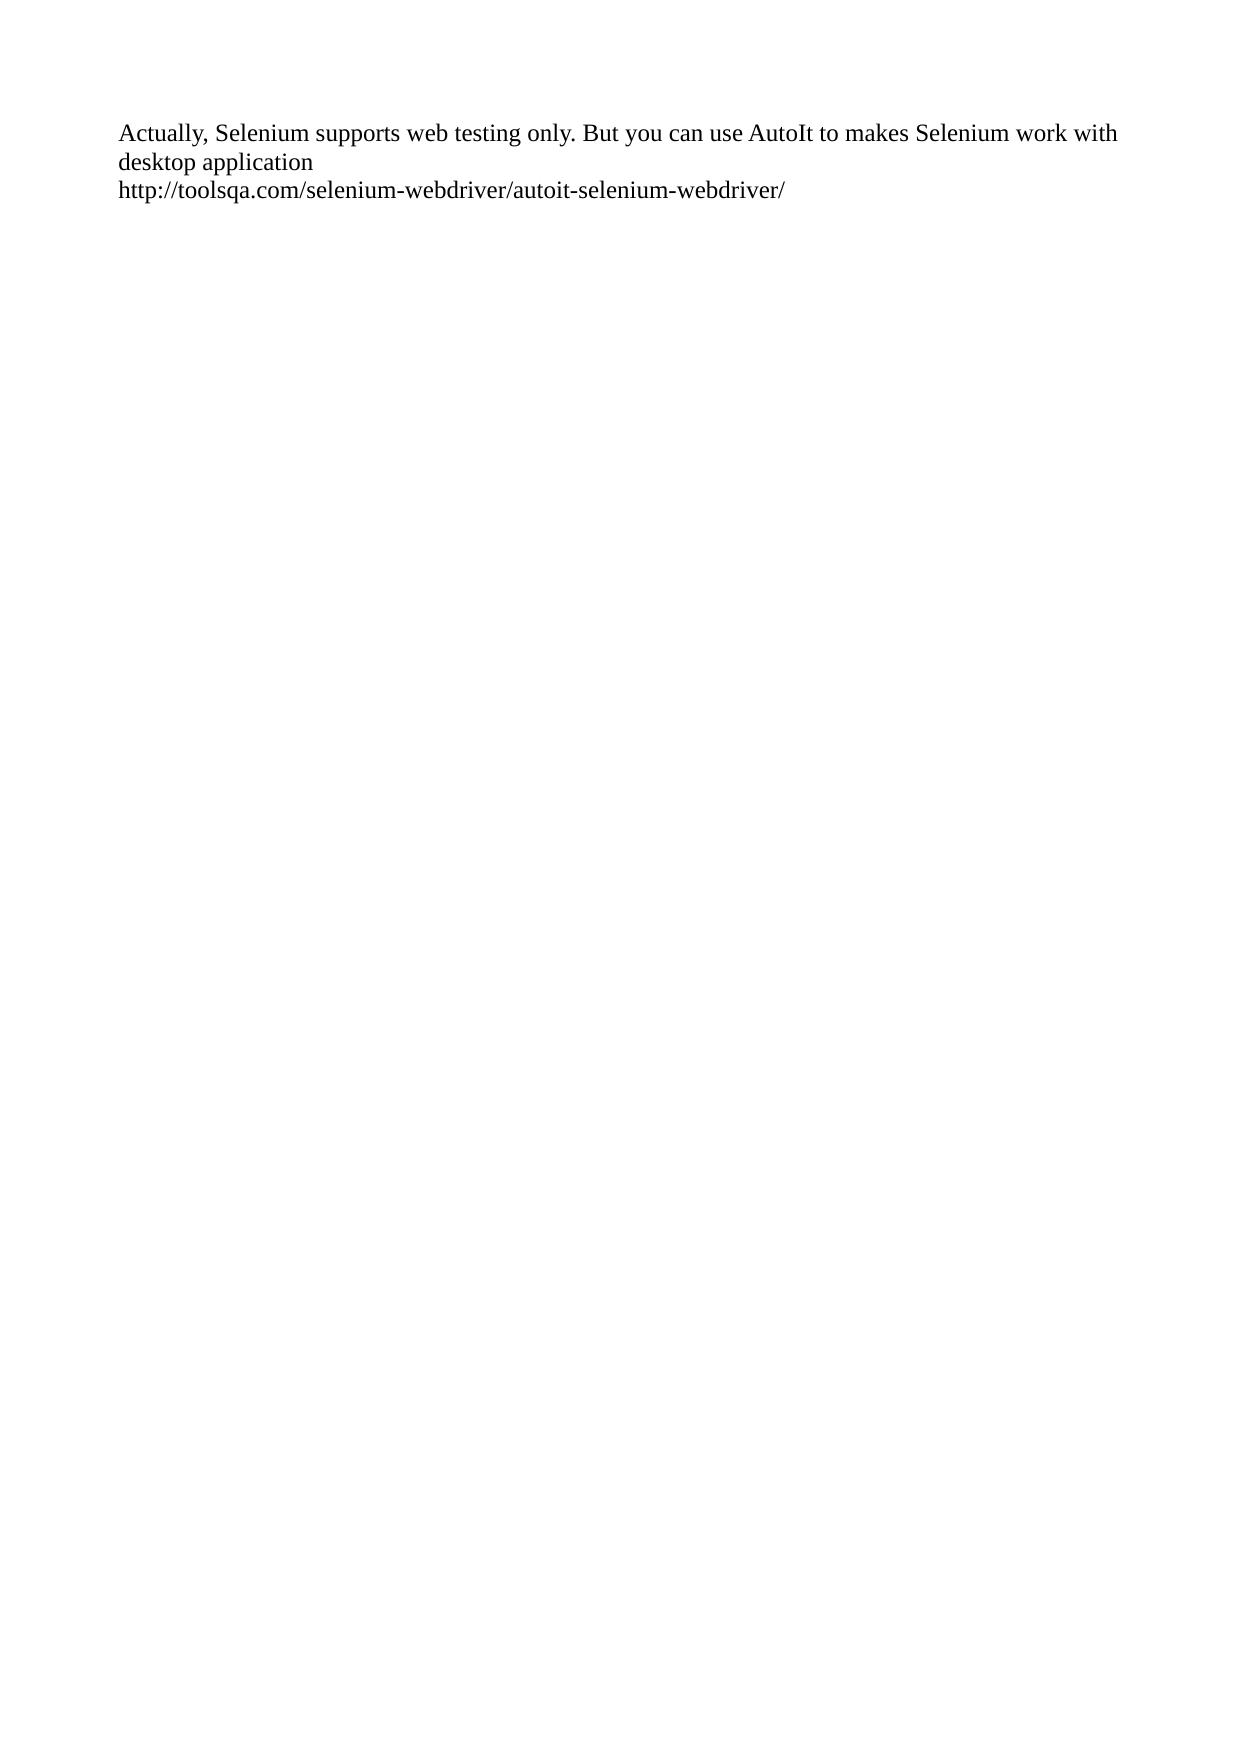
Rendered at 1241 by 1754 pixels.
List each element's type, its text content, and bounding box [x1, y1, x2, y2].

text Actually, Selenium supports web testing only. But you can use AutoIt to makes Selenium work with desktop application [118, 118, 1122, 176]
text http://toolsqa.com/selenium-webdriver/autoit-selenium-webdriver/ [118, 176, 1122, 204]
